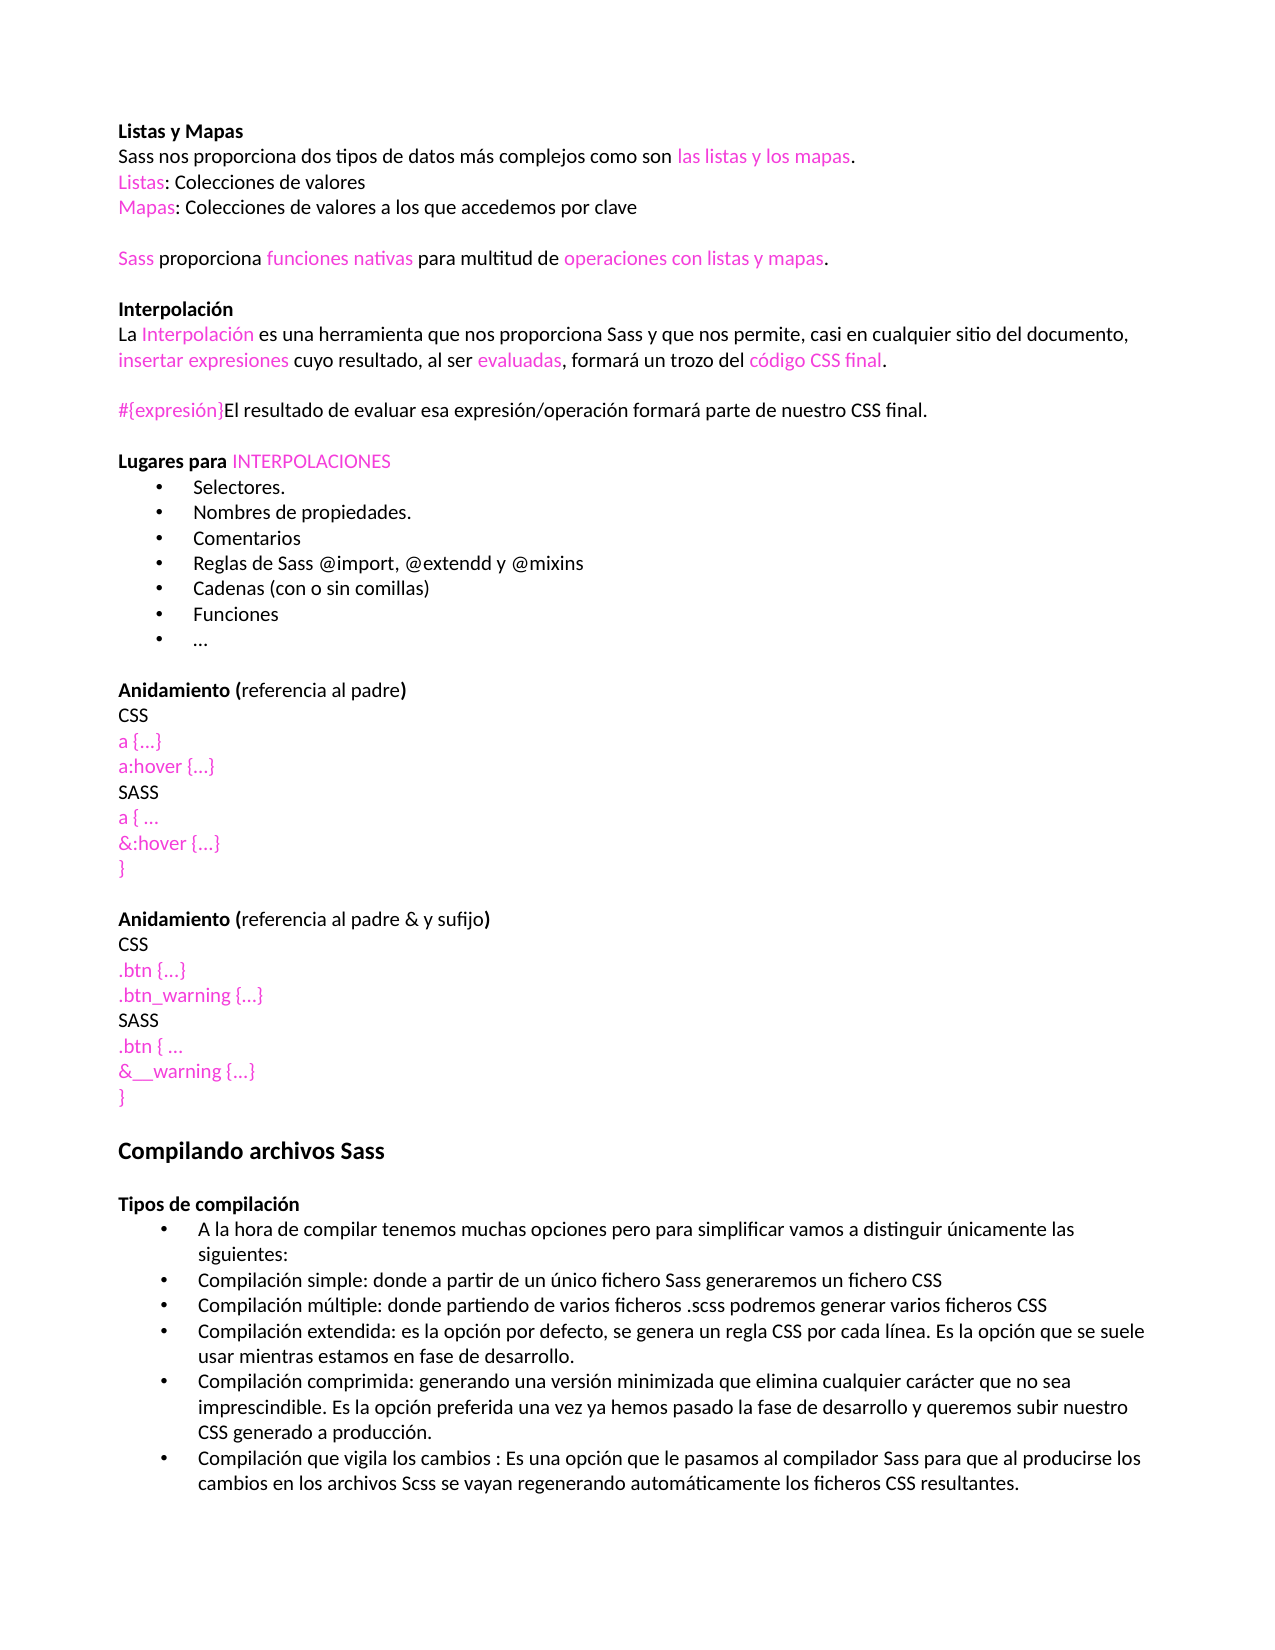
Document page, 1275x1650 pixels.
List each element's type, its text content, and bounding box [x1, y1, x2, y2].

text Anidamiento (referencia al padre & y sufijo) [118, 906, 1157, 931]
list Compilación simple: donde a partir de un único fichero Sass generaremos un fichero CSS [160, 1267, 1157, 1292]
text Listas: Colecciones de valores [118, 169, 1157, 194]
text CSS [118, 931, 1157, 957]
list Reglas de Sass @import, @extendd y @mixins [156, 550, 1157, 576]
text CSS [118, 703, 1157, 728]
text &__warning {...} [118, 1058, 1157, 1084]
text a { … [118, 804, 1157, 830]
text .btn {...} [118, 957, 1157, 982]
list Compilación comprimida: generando una versión minimizada que elimina cualquier carácter que no sea imprescindible. Es la opción preferida una vez ya hemos pasado la fase de desarrollo y queremos subir nuestro CSS generado a producción. [160, 1369, 1157, 1445]
list Comentarios [156, 525, 1157, 550]
text .btn { … [118, 1033, 1157, 1058]
text #{expresión}El resultado de evaluar esa expresión/operación formará parte de nuestro CSS final. [118, 398, 1157, 423]
text SASS [118, 1008, 1157, 1033]
text Lugares para INTERPOLACIONES [118, 448, 1157, 474]
text Listas y Mapas [118, 118, 1157, 143]
list Selectores. [156, 474, 1157, 499]
text Anidamiento (referencia al padre) [118, 677, 1157, 703]
text .btn_warning {…} [118, 982, 1157, 1008]
text Tipos de compilación [118, 1191, 1157, 1216]
list Compilación múltiple: donde partiendo de varios ficheros .scss podremos generar varios ficheros CSS [160, 1292, 1157, 1318]
text Mapas: Colecciones de valores a los que accedemos por clave [118, 194, 1157, 220]
list Nombres de propiedades. [156, 499, 1157, 525]
text SASS [118, 779, 1157, 804]
text &:hover {...} [118, 830, 1157, 855]
text Compilando archivos Sass [118, 1135, 1157, 1165]
text } [118, 1084, 1157, 1109]
list Funciones [156, 601, 1157, 626]
text La Interpolación es una herramienta que nos proporciona Sass y que nos permite, casi en cualquier sitio del documento, insertar expresiones cuyo resultado, al ser evaluadas, formará un trozo del código CSS final. [118, 321, 1157, 372]
list Compilación que vigila los cambios : Es una opción que le pasamos al compilador Sass para que al producirse los cambios en los archivos Scss se vayan regenerando automáticamente los ficheros CSS resultantes. [160, 1445, 1157, 1496]
text a {...} [118, 728, 1157, 753]
text Interpolación [118, 296, 1157, 321]
text a:hover {…} [118, 753, 1157, 779]
list Cadenas (con o sin comillas) [156, 576, 1157, 601]
text } [118, 855, 1157, 881]
text Sass proporciona funciones nativas para multitud de operaciones con listas y mapas. [118, 245, 1157, 271]
list A la hora de compilar tenemos muchas opciones pero para simplificar vamos a distinguir únicamente las siguientes: [160, 1216, 1157, 1267]
text Sass nos proporciona dos tipos de datos más complejos como son las listas y los mapas. [118, 143, 1157, 169]
list Compilación extendida: es la opción por defecto, se genera un regla CSS por cada línea. Es la opción que se suele usar mientras estamos en fase de desarrollo. [160, 1318, 1157, 1369]
list … [156, 626, 1157, 652]
